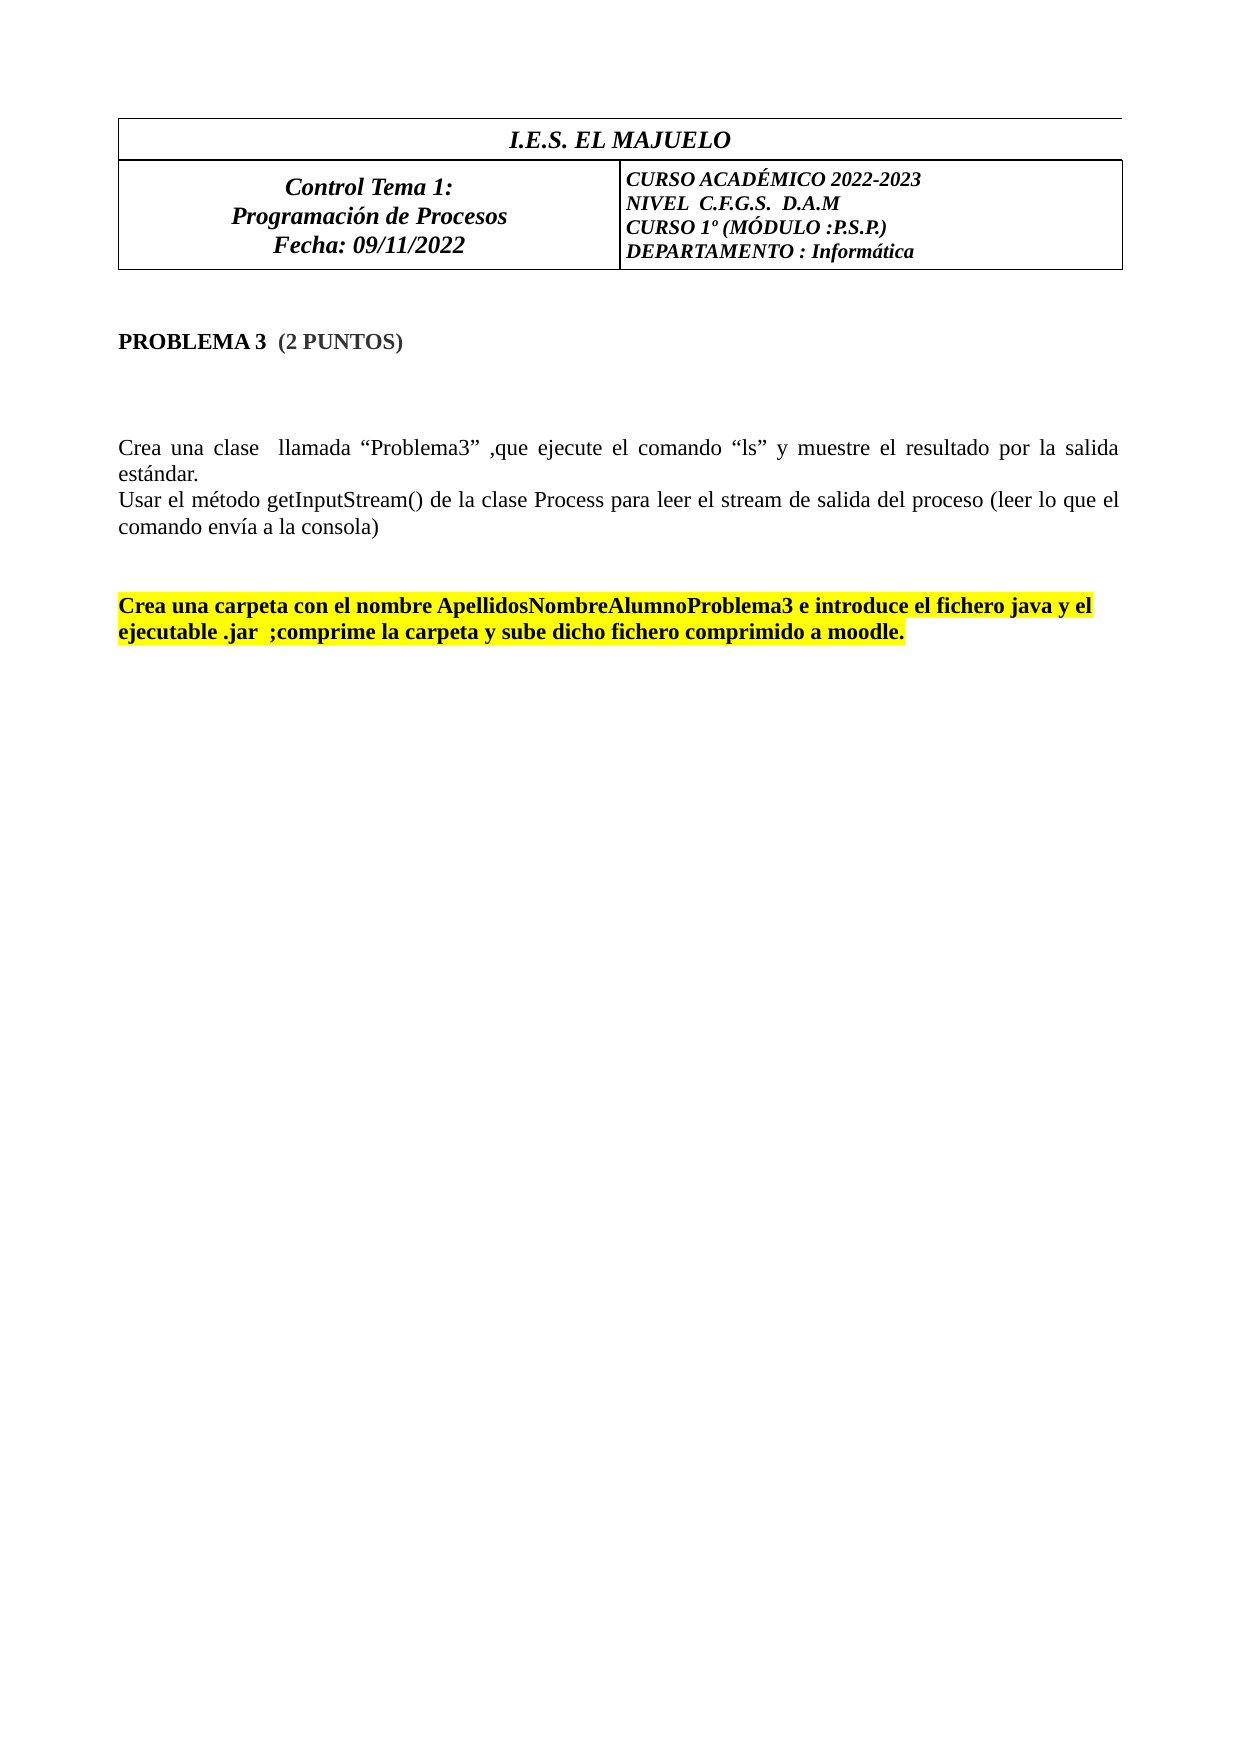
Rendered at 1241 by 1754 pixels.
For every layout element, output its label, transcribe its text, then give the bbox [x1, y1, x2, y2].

text PROBLEMA 3 (2 PUNTOS) [118, 328, 1122, 355]
text Crea una carpeta con el nombre ApellidosNombreAlumnoProblema3 e introduce el fichero java y el ejecutable .jar ;comprime la carpeta y sube dicho fichero comprimido a moodle. [118, 592, 1122, 645]
text Crea una clase llamada “Problema3” ,que ejecute el comando “ls” y muestre el resultado por la salida estándar. [118, 434, 1122, 487]
text Usar el método getInputStream() de la clase Process para leer el stream de salida del proceso (leer lo que el comando envía a la consola) [118, 487, 1122, 539]
